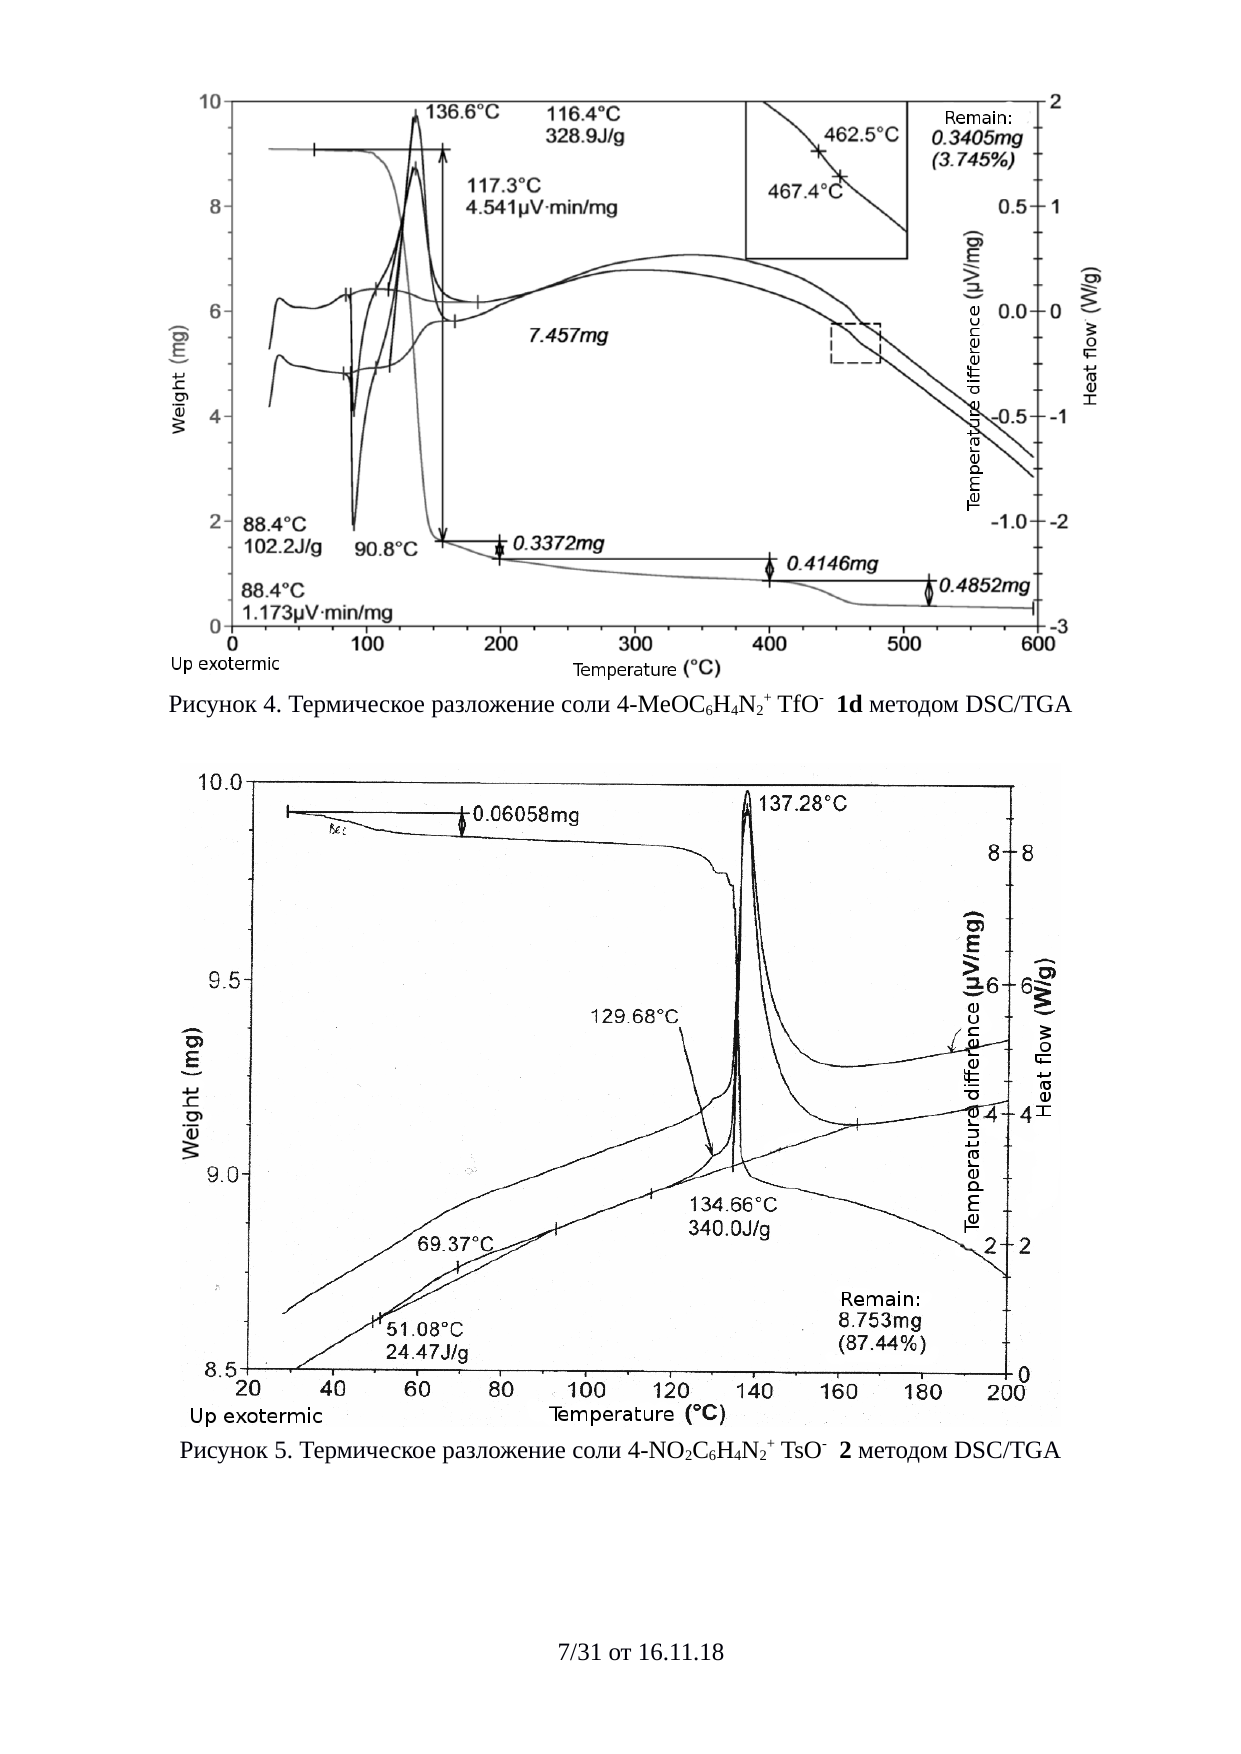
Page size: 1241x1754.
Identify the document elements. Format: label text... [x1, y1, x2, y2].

text Рисунок 4. Термическое разложение соли 4-MeOС6H4N2+ TfO- 1d методом DSC/TGA [118, 689, 1122, 718]
picture [180, 763, 1061, 1427]
text Рисунок 5. Термическое разложение соли 4-NO2С6H4N2+ TsO- 2 методом DSC/TGA [118, 1435, 1122, 1464]
picture [136, 88, 1104, 681]
